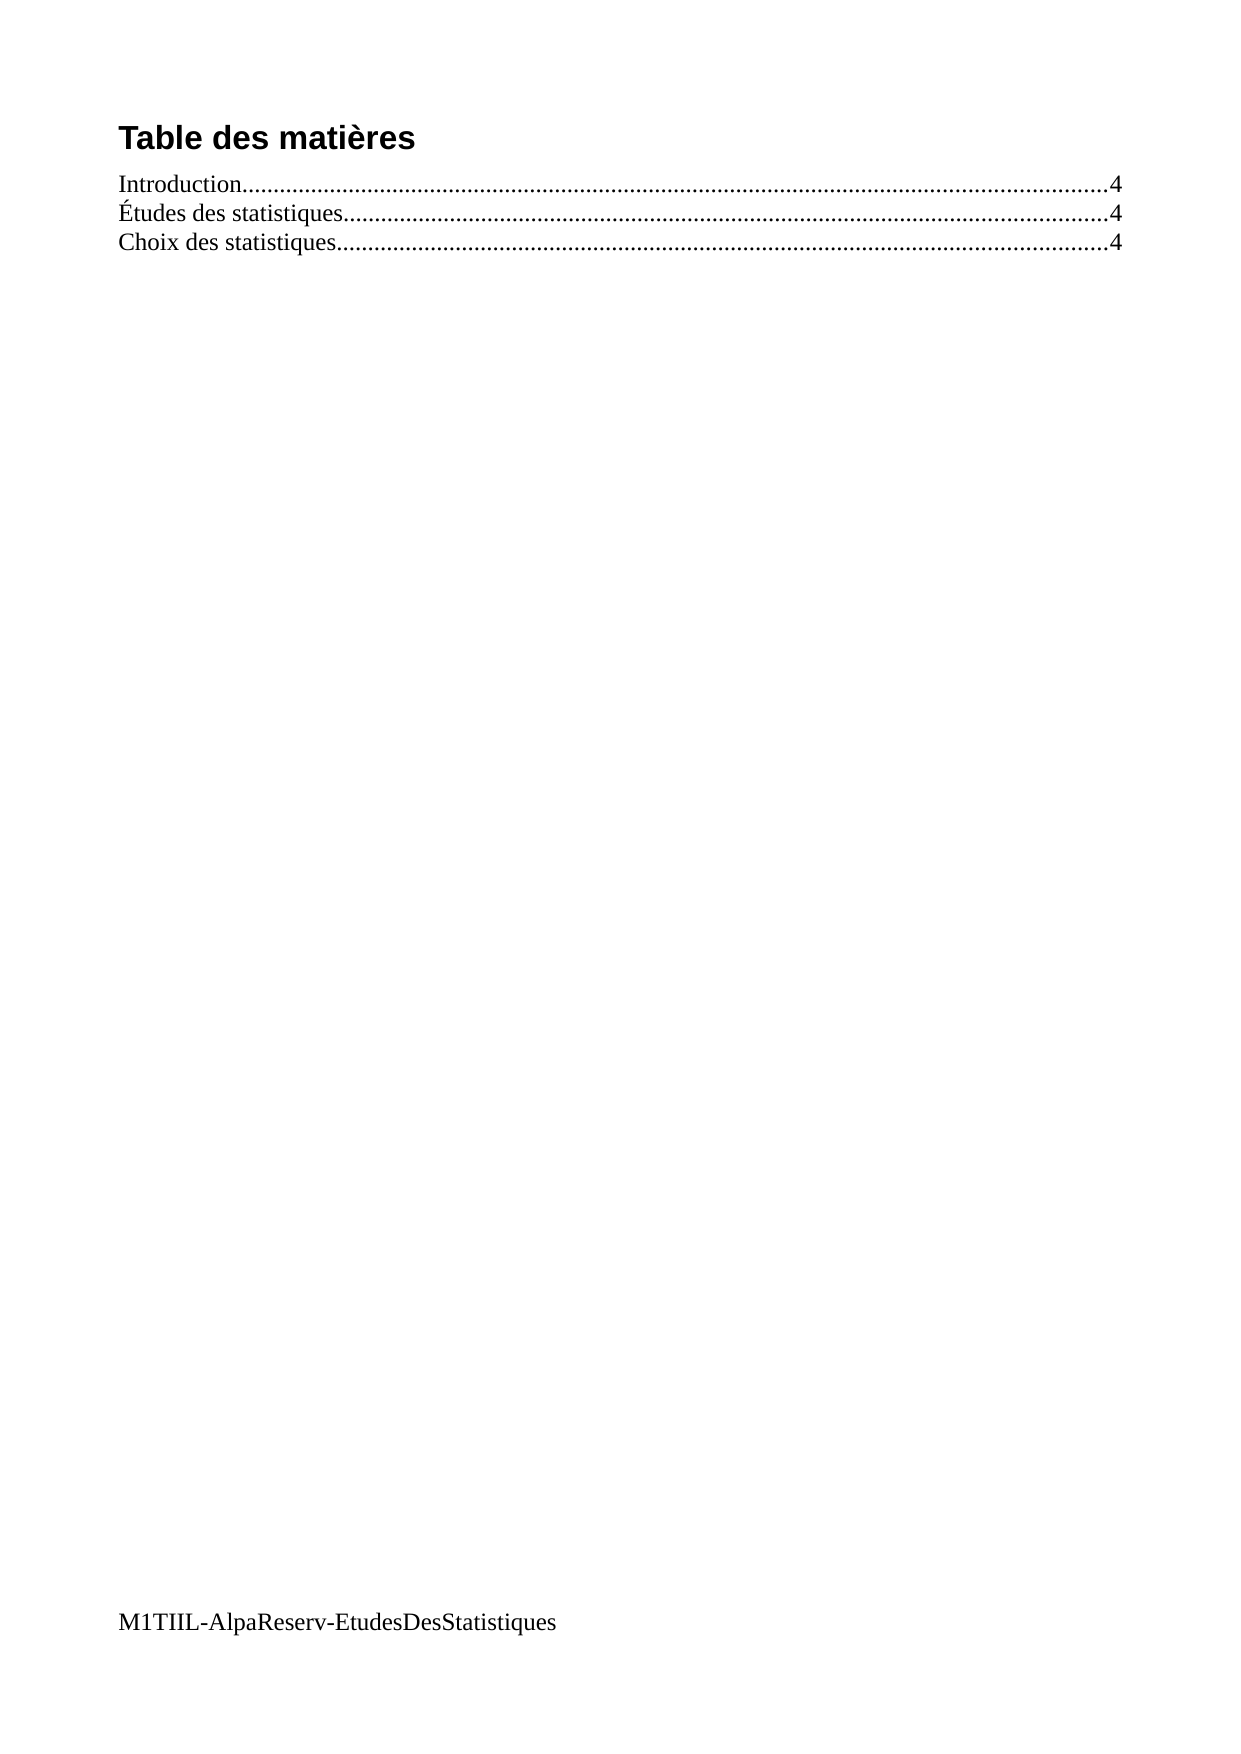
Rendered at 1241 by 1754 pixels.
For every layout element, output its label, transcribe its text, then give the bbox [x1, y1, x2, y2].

text Études des statistiques 4 [118, 198, 1122, 227]
text Introduction 4 [118, 169, 1122, 198]
subtitle Table des matières [118, 118, 1122, 157]
text Choix des statistiques 4 [118, 227, 1122, 255]
